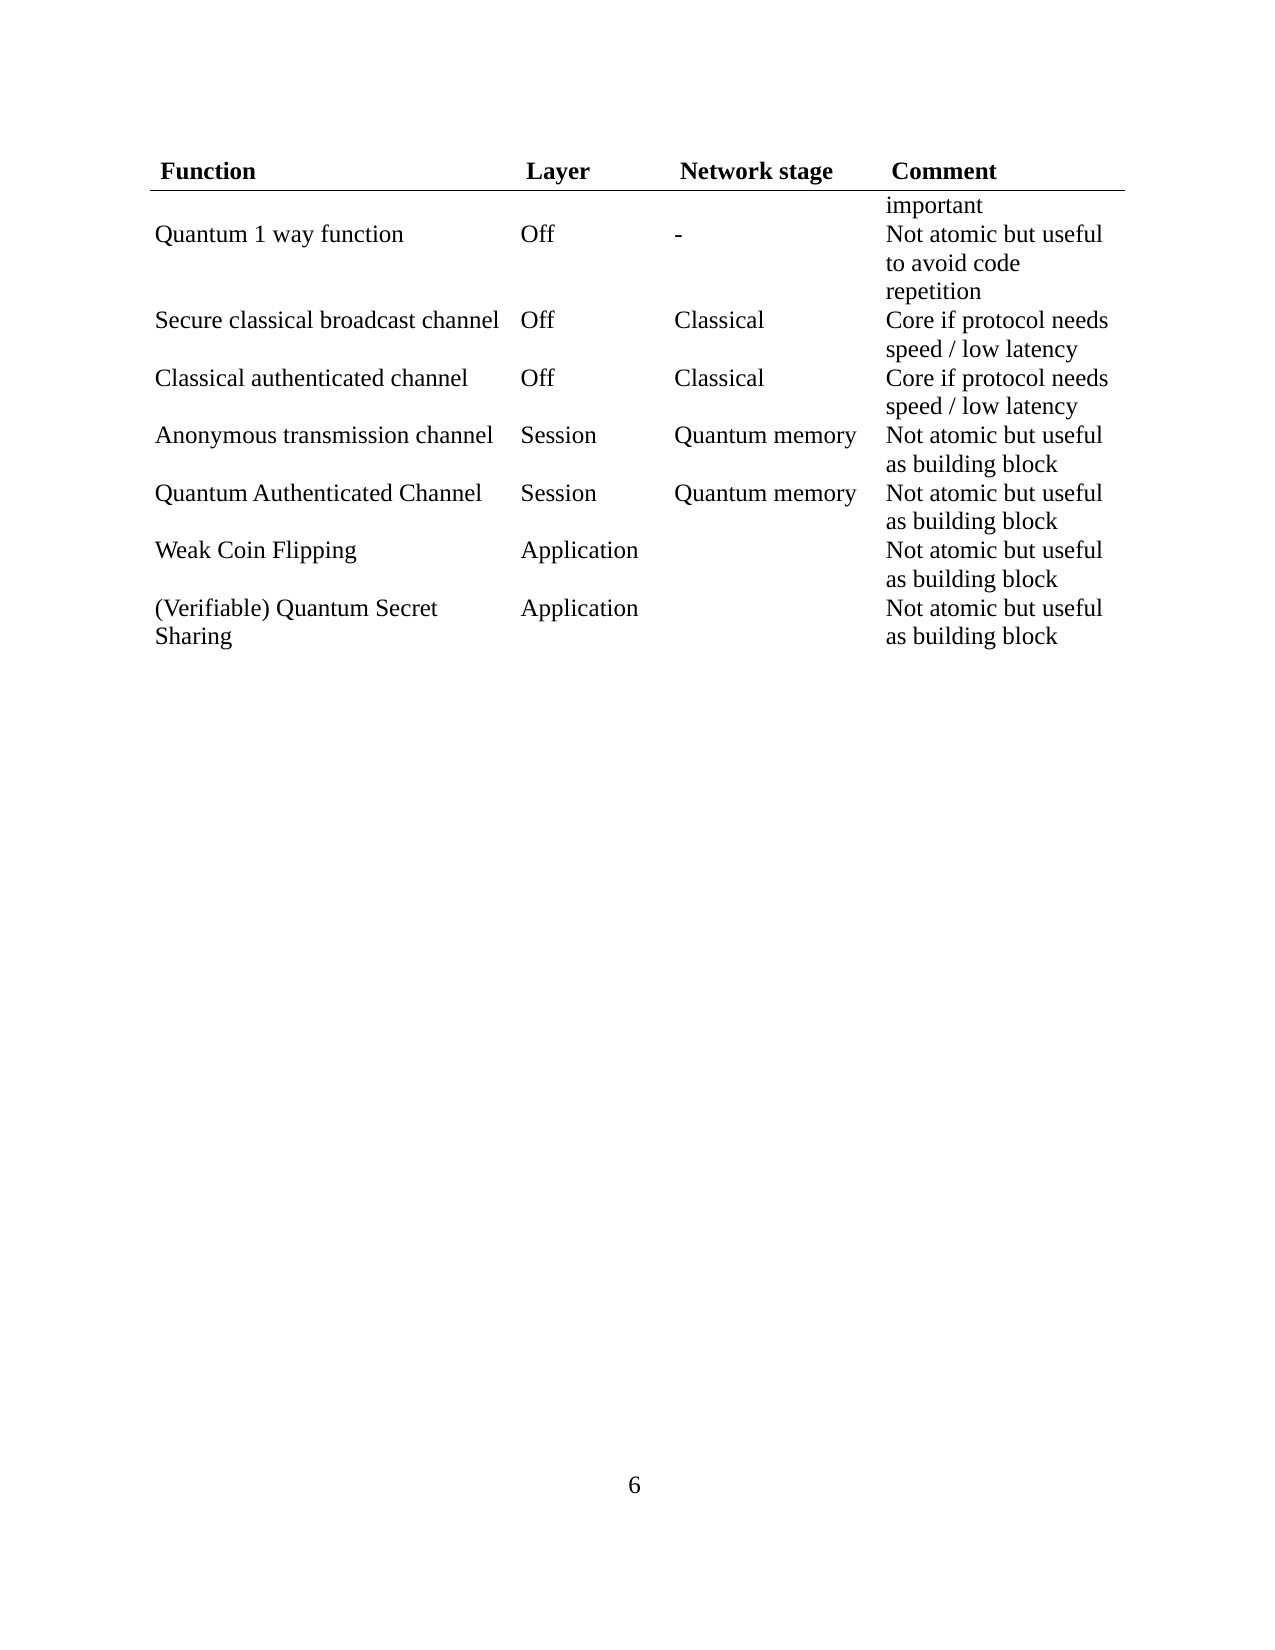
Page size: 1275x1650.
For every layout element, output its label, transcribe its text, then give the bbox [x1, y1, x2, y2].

table_cell Core if protocol needs speed / low latency [881, 363, 1125, 420]
table_cell Quantum Authenticated Channel [150, 478, 516, 535]
table_cell important [881, 191, 1125, 219]
table_header Comment [881, 150, 1125, 190]
table_cell Core if protocol needs speed / low latency [881, 305, 1125, 363]
table_cell Not atomic but useful as building block [881, 535, 1125, 593]
table_cell - [670, 219, 881, 305]
table_cell [670, 191, 881, 219]
table_cell Off [516, 363, 669, 420]
table_cell Anonymous transmission channel [150, 420, 516, 478]
table_cell Application [516, 535, 669, 593]
table_cell Classical authenticated channel [150, 363, 516, 420]
table_cell Session [516, 420, 669, 478]
table_cell Weak Coin Flipping [150, 535, 516, 593]
table_cell (Verifiable) Quantum Secret Sharing [150, 593, 516, 650]
table_header Function [150, 150, 516, 190]
table_cell Off [516, 305, 669, 363]
table_cell Not atomic but useful as building block [881, 593, 1125, 650]
table_cell Quantum memory [670, 420, 881, 478]
table_cell Application [516, 593, 669, 650]
table_cell [670, 535, 881, 593]
table_cell [150, 191, 516, 219]
table_cell Off [516, 219, 669, 305]
table_cell Session [516, 478, 669, 535]
table_cell Not atomic but useful as building block [881, 478, 1125, 535]
table_cell Classical [670, 305, 881, 363]
table_cell Quantum memory [670, 478, 881, 535]
table_header Network stage [670, 150, 881, 190]
table_cell Quantum 1 way function [150, 219, 516, 305]
table_cell Not atomic but useful as building block [881, 420, 1125, 478]
table_header Layer [516, 150, 669, 190]
table_cell Classical [670, 363, 881, 420]
table_cell Secure classical broadcast channel [150, 305, 516, 363]
table_cell [670, 593, 881, 650]
table_cell [516, 191, 669, 219]
table_cell Not atomic but useful to avoid code repetition [881, 219, 1125, 305]
